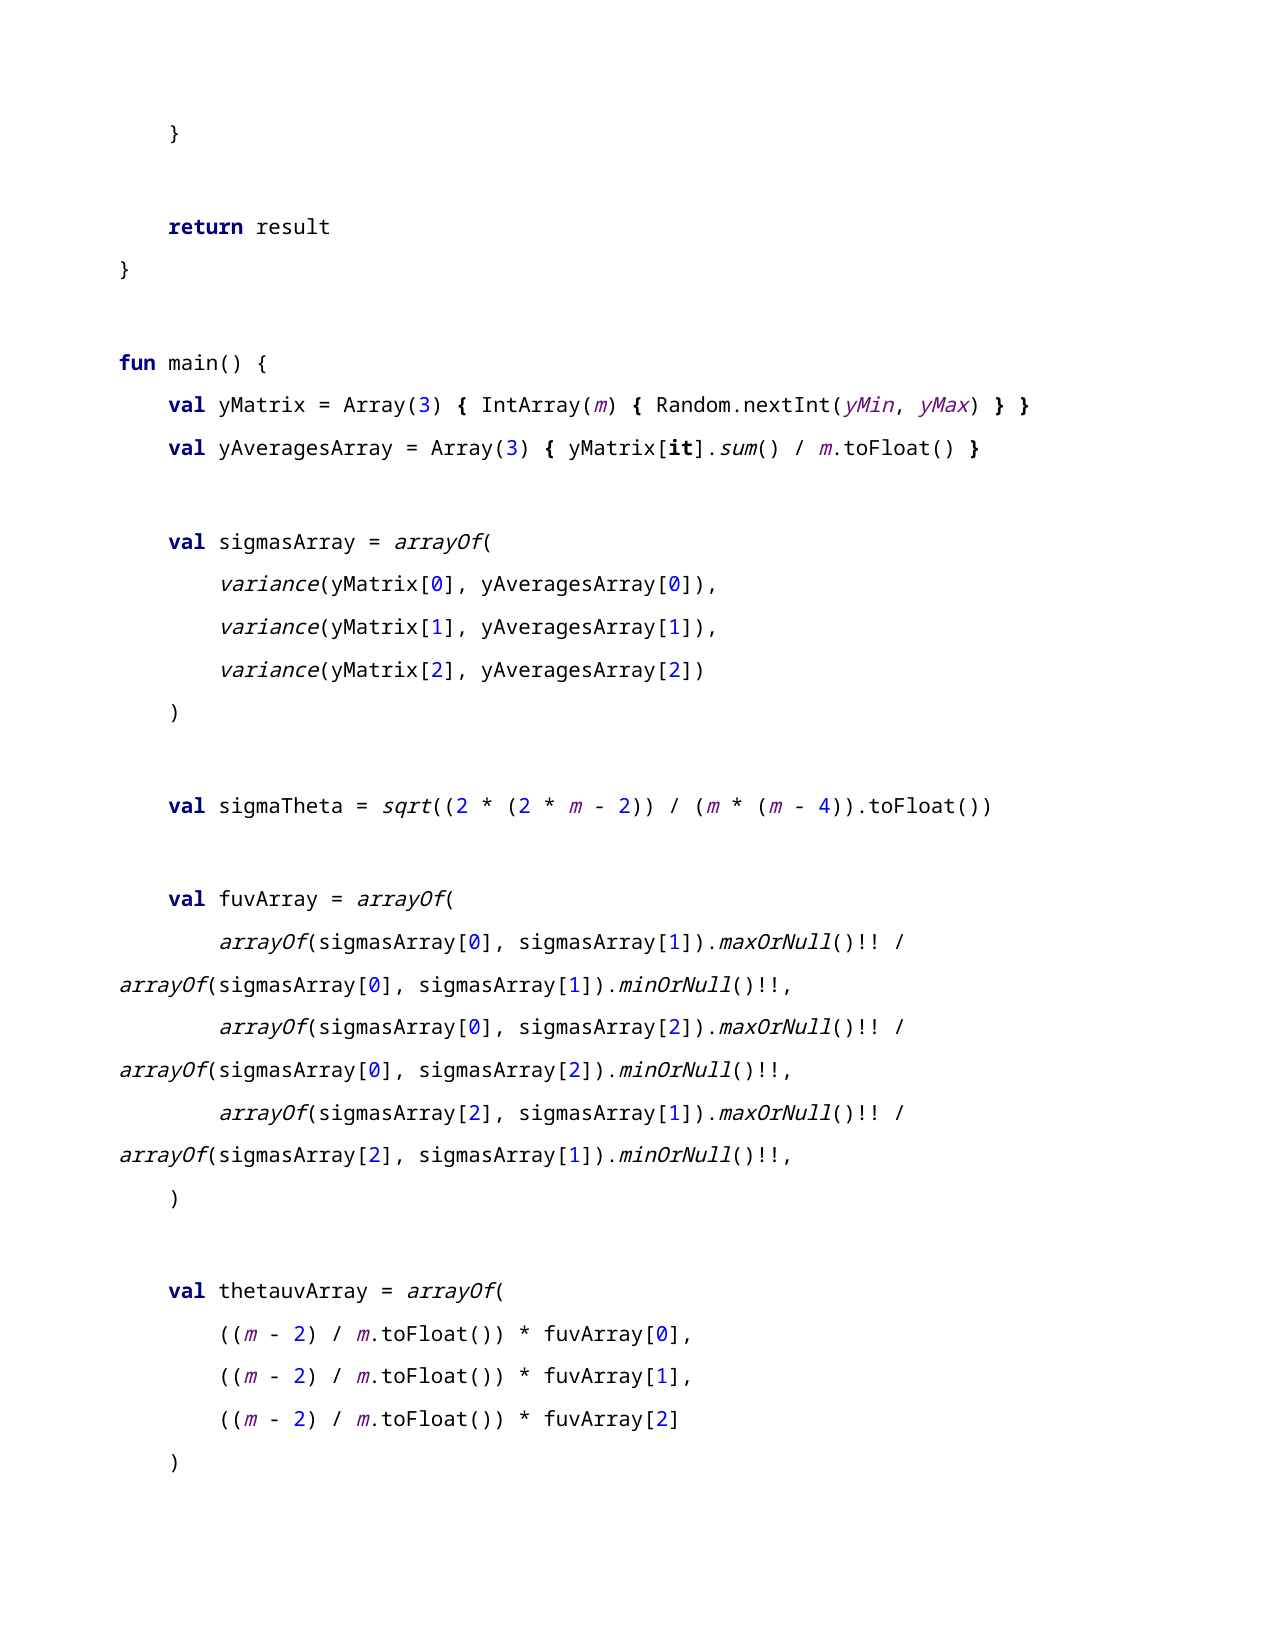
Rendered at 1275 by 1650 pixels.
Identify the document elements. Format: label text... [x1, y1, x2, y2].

text } return result } fun main() { val yMatrix = Array(3) { IntArray(m) { Random.nextInt(yMin, yMax) } } val yAveragesArray = Array(3) { yMatrix[it].sum() / m.toFloat() } val sigmasArray = arrayOf( variance(yMatrix[0], yAveragesArray[0]), variance(yMatrix[1], yAveragesArray[1]), variance(yMatrix[2], yAveragesArray[2]) ) val sigmaTheta = sqrt((2 * (2 * m - 2)) / (m * (m - 4)).toFloat()) val fuvArray = arrayOf( arrayOf(sigmasArray[0], sigmasArray[1]).maxOrNull()!! / arrayOf(sigmasArray[0], sigmasArray[1]).minOrNull()!!, arrayOf(sigmasArray[0], sigmasArray[2]).maxOrNull()!! / arrayOf(sigmasArray[0], sigmasArray[2]).minOrNull()!!, arrayOf(sigmasArray[2], sigmasArray[1]).maxOrNull()!! / arrayOf(sigmasArray[2], sigmasArray[1]).minOrNull()!!, ) val thetauvArray = arrayOf( ((m - 2) / m.toFloat()) * fuvArray[0], ((m - 2) / m.toFloat()) * fuvArray[1], ((m - 2) / m.toFloat()) * fuvArray[2] ) [118, 118, 1157, 1526]
